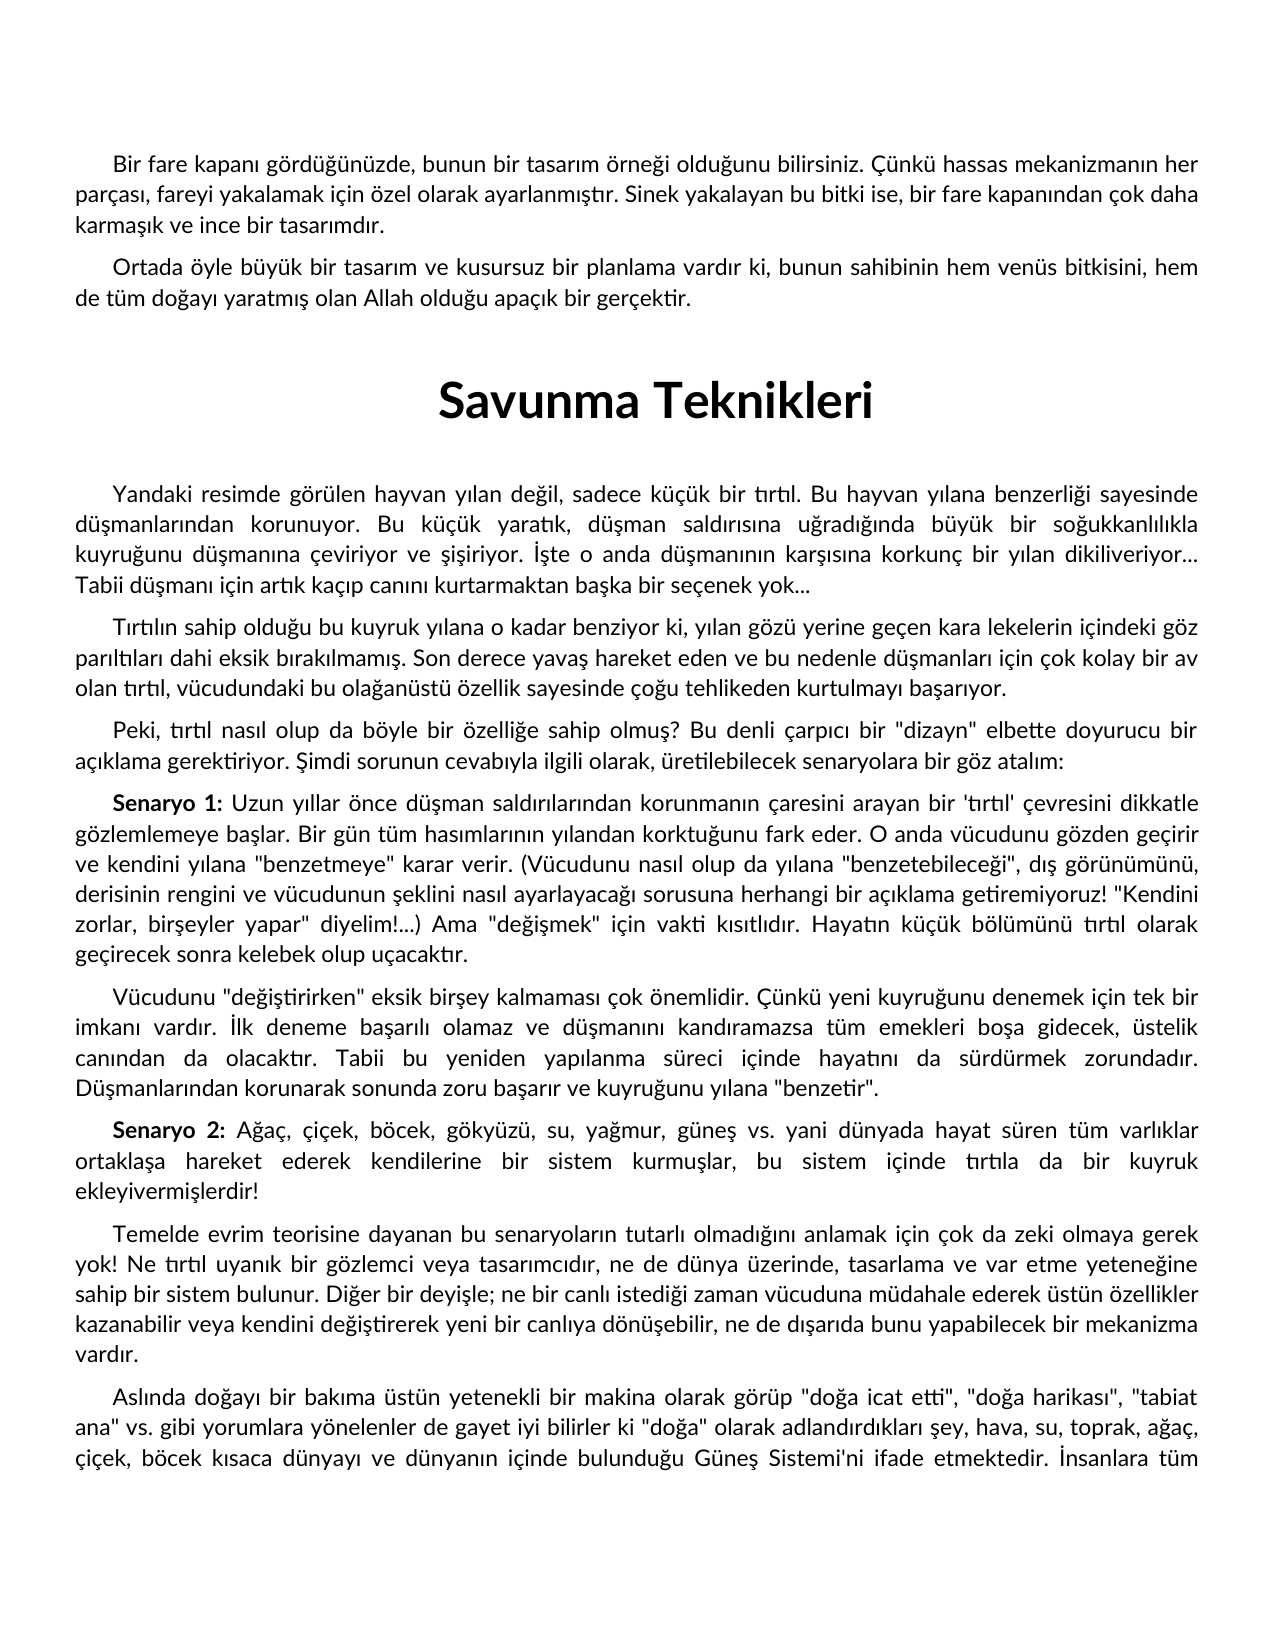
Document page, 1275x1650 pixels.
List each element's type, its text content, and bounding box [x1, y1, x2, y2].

text Aslında doğayı bir bakıma üstün yetenekli bir makina olarak görüp "doğa icat etti", "doğa harikası", "tabiat ana" vs. gibi yorumlara yönelenler de gayet iyi bilirler ki "doğa" olarak adlandırdıkları şey, hava, su, toprak, ağaç, çiçek, böcek kısaca dünyayı ve dünyanın içinde bulunduğu Güneş Sistemi'ni ifade etmektedir. İnsanlara tüm [75, 1383, 1200, 1471]
text Peki, tırtıl nasıl olup da böyle bir özelliğe sahip olmuş? Bu denli çarpıcı bir "dizayn" elbette doyurucu bir açıklama gerektiriyor. Şimdi sorunun cevabıyla ilgili olarak, üretilebilecek senaryolara bir göz atalım: [75, 716, 1200, 774]
text Temelde evrim teorisine dayanan bu senaryoların tutarlı olmadığını anlamak için çok da zeki olmaya gerek yok! Ne tırtıl uyanık bir gözlemci veya tasarımcıdır, ne de dünya üzerinde, tasarlama ve var etme yeteneğine sahip bir sistem bulunur. Diğer bir deyişle; ne bir canlı istediği zaman vücuduna müdahale ederek üstün özellikler kazanabilir veya kendini değiştirerek yeni bir canlıya dönüşebilir, ne de dışarıda bunu yapabilecek bir mekanizma vardır. [75, 1219, 1200, 1368]
text Yandaki resimde görülen hayvan yılan değil, sadece küçük bir tırtıl. Bu hayvan yılana benzerliği sayesinde düşmanlarından korunuyor. Bu küçük yaratık, düşman saldırısına uğradığında büyük bir soğukkanlılıkla kuyruğunu düşmanına çeviriyor ve şişiriyor. İşte o anda düşmanının karşısına korkunç bir yılan dikiliveriyor... Tabii düşmanı için artık kaçıp canını kurtarmaktan başka bir seçenek yok... [75, 480, 1200, 598]
text Tırtılın sahip olduğu bu kuyruk yılana o kadar benziyor ki, yılan gözü yerine geçen kara lekelerin içindeki göz parıltıları dahi eksik bırakılmamış. Son derece yavaş hareket eden ve bu nedenle düşmanları için çok kolay bir av olan tırtıl, vücudundaki bu olağanüstü özellik sayesinde çoğu tehlikeden kurtulmayı başarıyor. [75, 613, 1200, 701]
text Ortada öyle büyük bir tasarım ve kusursuz bir planlama vardır ki, bunun sahibinin hem venüs bitkisini, hem de tüm doğayı yaratmış olan Allah olduğu apaçık bir gerçektir. [75, 253, 1200, 311]
subtitle Savunma Teknikleri [112, 369, 1200, 429]
text Bir fare kapanı gördüğünüzde, bunun bir tasarım örneği olduğunu bilirsiniz. Çünkü hassas mekanizmanın her parçası, fareyi yakalamak için özel olarak ayarlanmıştır. Sinek yakalayan bu bitki ise, bir fare kapanından çok daha karmaşık ve ince bir tasarımdır. [75, 150, 1200, 238]
text Vücudunu "değiştirirken" eksik birşey kalmaması çok önemlidir. Çünkü yeni kuyruğunu denemek için tek bir imkanı vardır. İlk deneme başarılı olamaz ve düşmanını kandıramazsa tüm emekleri boşa gidecek, üstelik canından da olacaktır. Tabii bu yeniden yapılanma süreci içinde hayatını da sürdürmek zorundadır. Düşmanlarından korunarak sonunda zoru başarır ve kuyruğunu yılana "benzetir". [75, 983, 1200, 1101]
text Senaryo 1: Uzun yıllar önce düşman saldırılarından korunmanın çaresini arayan bir 'tırtıl' çevresini dikkatle gözlemlemeye başlar. Bir gün tüm hasımlarının yılandan korktuğunu fark eder. O anda vücudunu gözden geçirir ve kendini yılana "benzetmeye" karar verir. (Vücudunu nasıl olup da yılana "benzetebileceği", dış görünümünü, derisinin rengini ve vücudunun şeklini nasıl ayarlayacağı sorusuna herhangi bir açıklama getiremiyoruz! "Kendini zorlar, birşeyler yapar" diyelim!...) Ama "değişmek" için vakti kısıtlıdır. Hayatın küçük bölümünü tırtıl olarak geçirecek sonra kelebek olup uçacaktır. [75, 789, 1200, 968]
text Senaryo 2: Ağaç, çiçek, böcek, gökyüzü, su, yağmur, güneş vs. yani dünyada hayat süren tüm varlıklar ortaklaşa hareket ederek kendilerine bir sistem kurmuşlar, bu sistem içinde tırtıla da bir kuyruk ekleyivermişlerdir! [75, 1116, 1200, 1204]
